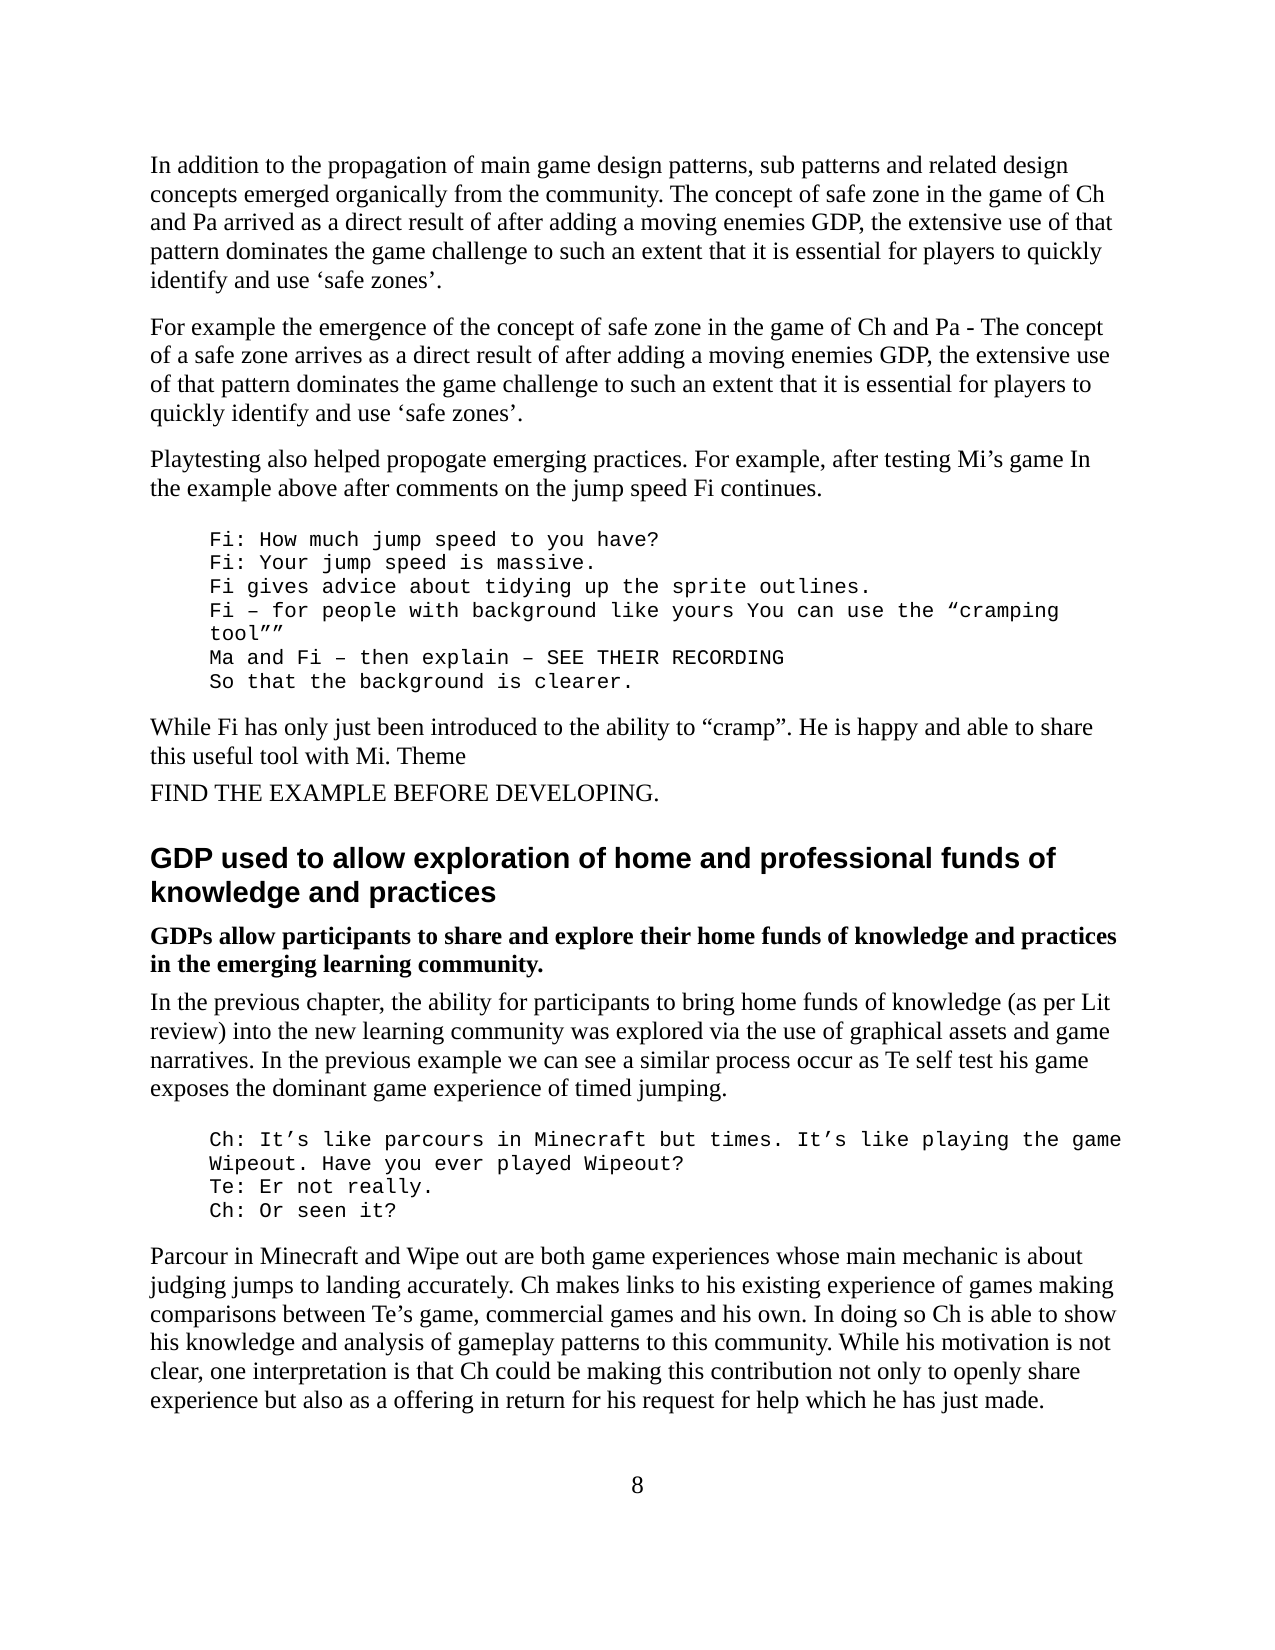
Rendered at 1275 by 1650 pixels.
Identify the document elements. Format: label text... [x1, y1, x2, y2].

text For example the emergence of the concept of safe zone in the game of Ch and Pa - The concept of a safe zone arrives as a direct result of after adding a moving enemies GDP, the extensive use of that pattern dominates the game challenge to such an extent that it is essential for players to quickly identify and use ‘safe zones’. [150, 312, 1125, 427]
text Fi: How much jump speed to you have? [209, 529, 1125, 552]
text Parcour in Minecraft and Wipe out are both game experiences whose main mechanic is about judging jumps to landing accurately. Ch makes links to his existing experience of games making comparisons between Te’s game, commercial games and his own. In doing so Ch is able to show his knowledge and analysis of gameplay patterns to this community. While his motivation is not clear, one interpretation is that Ch could be making this contribution not only to openly share experience but also as a offering in return for his request for help which he has just made. [150, 1241, 1125, 1414]
text Ma and Fi – then explain – SEE THEIR RECORDING [209, 647, 1125, 671]
text Fi: Your jump speed is massive. [209, 552, 1125, 576]
text Playtesting also helped propogate emerging practices. For example, after testing Mi’s game In the example above after comments on the jump speed Fi continues. [150, 444, 1125, 502]
text While Fi has only just been introduced to the ability to “cramp”. He is happy and able to share this useful tool with Mi. Theme [150, 712, 1125, 769]
text FIND THE EXAMPLE BEFORE DEVELOPING. [150, 778, 1125, 807]
text Fi – for people with background like yours You can use the “cramping tool”” [209, 600, 1125, 647]
text In addition to the propagation of main game design patterns, sub patterns and related design concepts emerged organically from the community. The concept of safe zone in the game of Ch and Pa arrived as a direct result of after adding a moving enemies GDP, the extensive use of that pattern dominates the game challenge to such an extent that it is essential for players to quickly identify and use ‘safe zones’. [150, 150, 1125, 294]
text GDPs allow participants to share and explore their home funds of knowledge and practices in the emerging learning community. [150, 921, 1125, 978]
subtitle GDP used to allow exploration of home and professional funds of knowledge and practices [150, 841, 1125, 908]
text In the previous chapter, the ability for participants to bring home funds of knowledge (as per Lit review) into the new learning community was explored via the use of graphical assets and game narratives. In the previous example we can see a similar process occur as Te self test his game exposes the dominant game experience of timed jumping. [150, 987, 1125, 1102]
text Te: Er not really. [209, 1176, 1125, 1200]
text Fi gives advice about tidying up the sprite outlines. [209, 576, 1125, 600]
text So that the background is clearer. [209, 671, 1125, 694]
text Ch: Or seen it? [209, 1200, 1125, 1223]
text Ch: It’s like parcours in Minecraft but times. It’s like playing the game Wipeout. Have you ever played Wipeout? [209, 1129, 1125, 1176]
